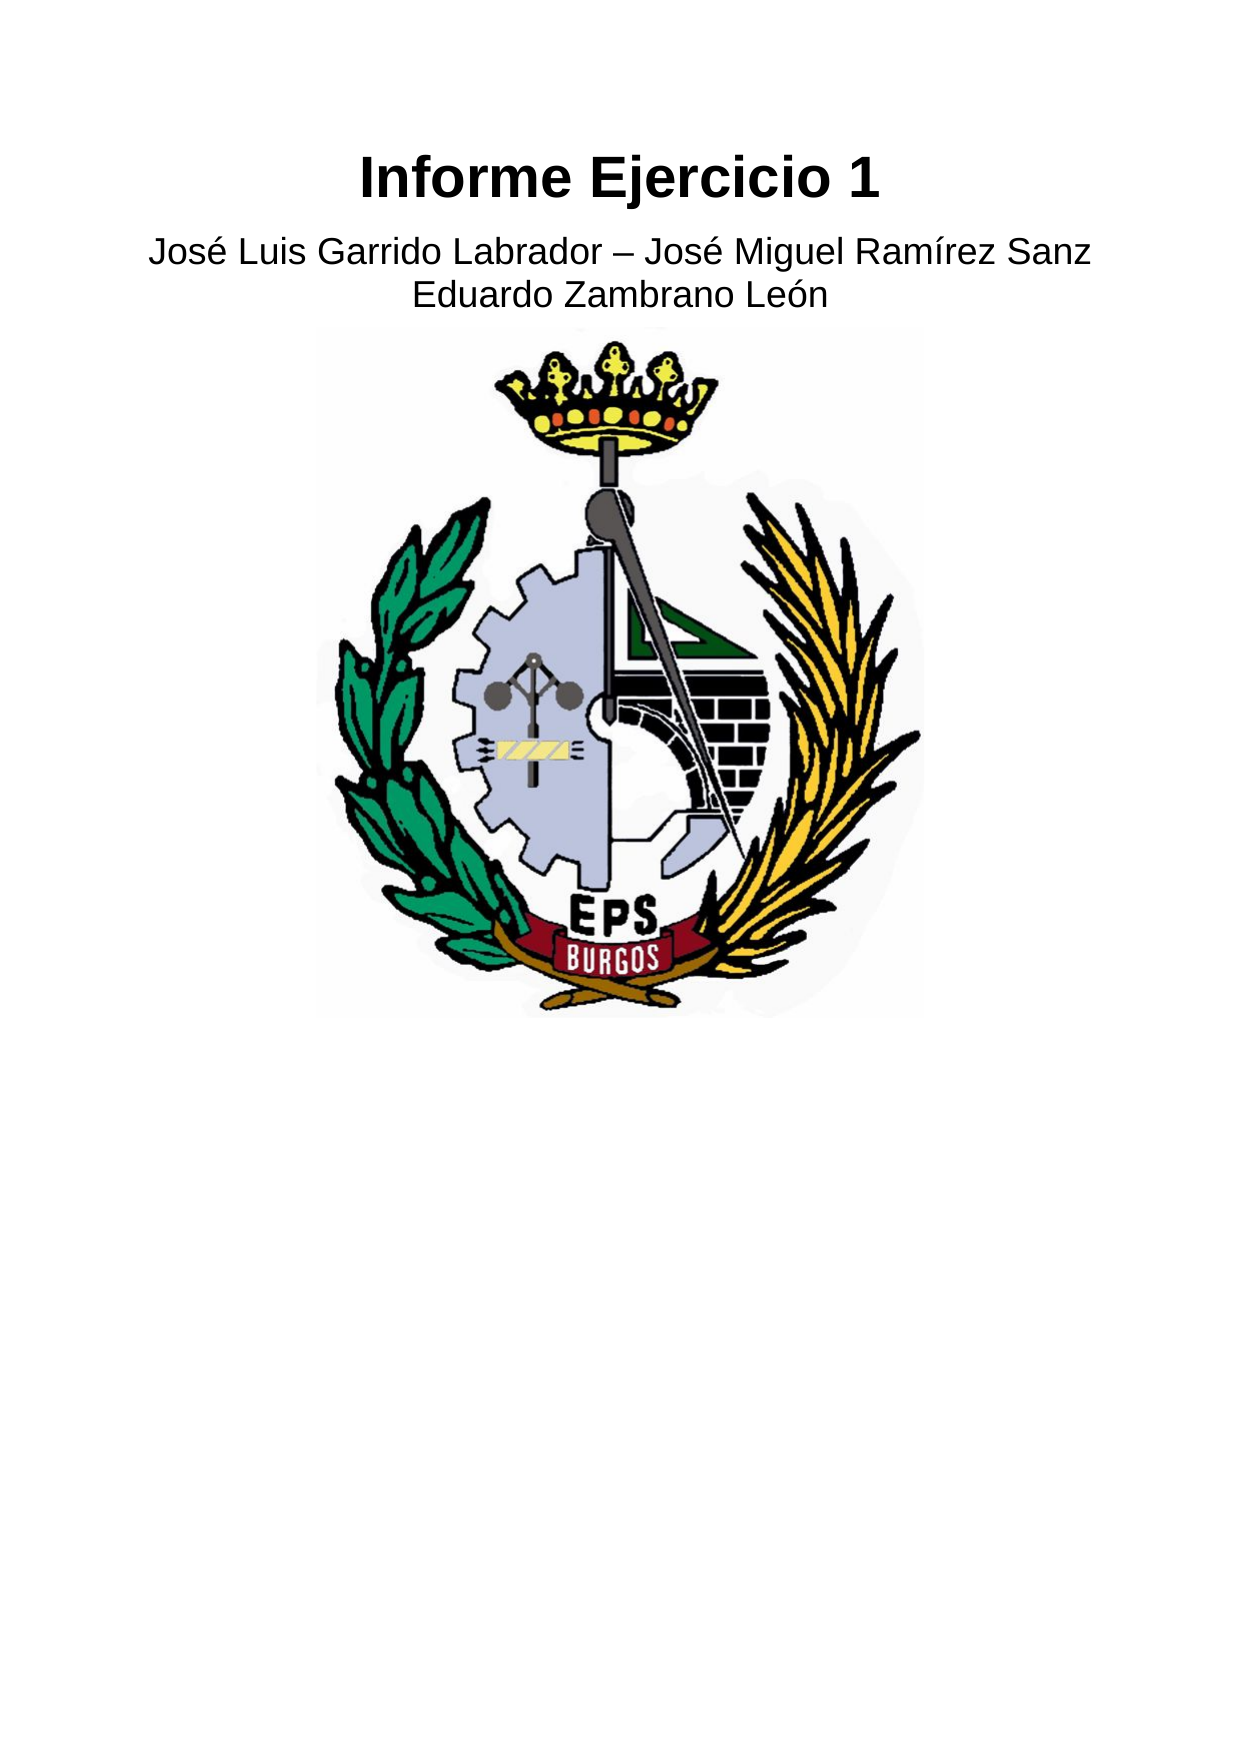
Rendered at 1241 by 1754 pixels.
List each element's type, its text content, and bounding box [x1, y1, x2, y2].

title Informe Ejercicio 1 [118, 143, 1122, 210]
subtitle José Luis Garrido Labrador – José Miguel Ramírez Sanz Eduardo Zambrano León [118, 229, 1122, 315]
picture [316, 327, 925, 1018]
